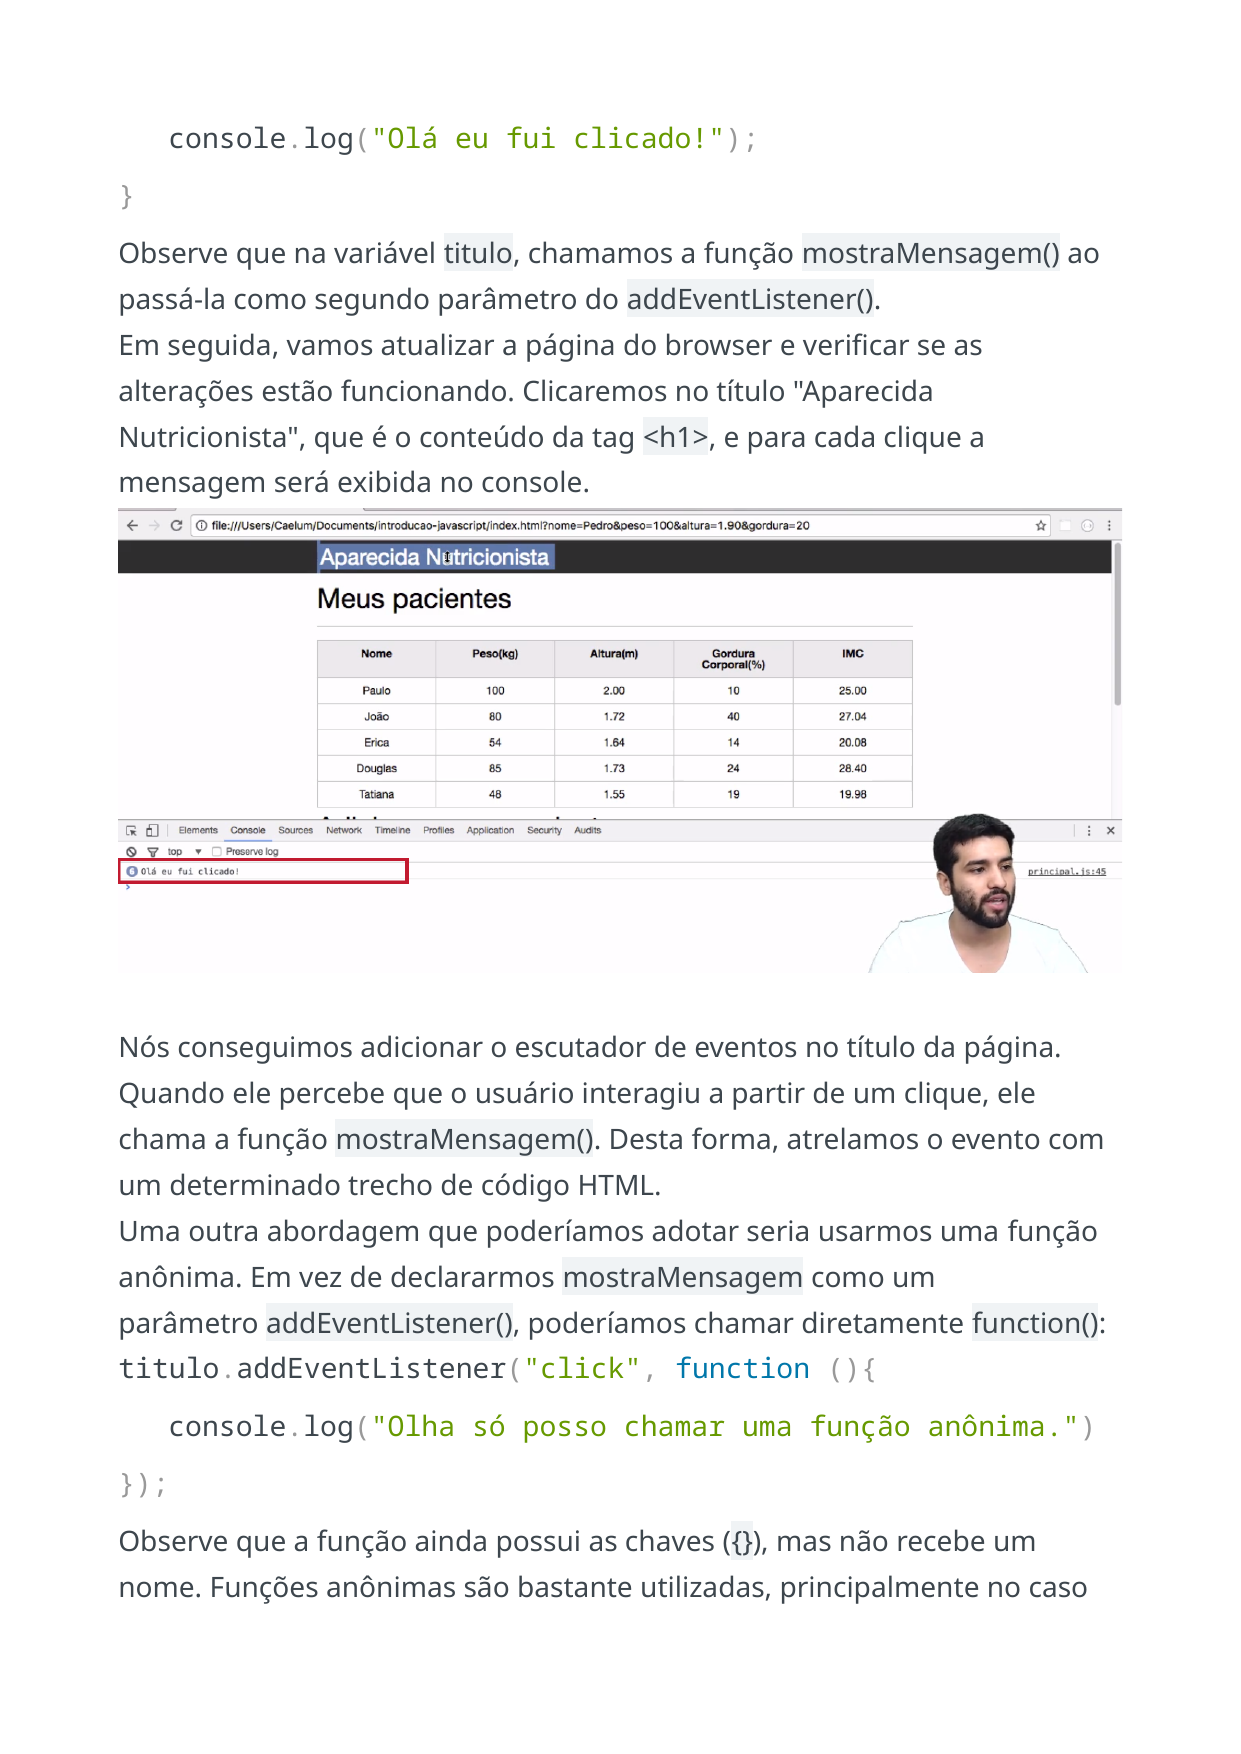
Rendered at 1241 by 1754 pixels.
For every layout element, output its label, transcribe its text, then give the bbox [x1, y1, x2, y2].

text }); [118, 1464, 1122, 1502]
text Em seguida, vamos atualizar a página do browser e verificar se as alterações estão funcionando. Clicaremos no título "Aparecida Nutricionista", que é o conteúdo da tag <h1>, e para cada clique a mensagem será exibida no console. [118, 325, 1122, 501]
picture [118, 508, 1123, 973]
text Observe que a função ainda possui as chaves ({}), mas não recebe um nome. Funções anônimas são bastante utilizadas, principalmente no caso [118, 1521, 1122, 1606]
text Uma outra abordagem que poderíamos adotar seria usarmos uma função anônima. Em vez de declararmos mostraMensagem como um parâmetro addEventListener(), poderíamos chamar diretamente function(): [118, 1211, 1122, 1341]
text titulo.addEventListener("click", function (){ [118, 1349, 1122, 1387]
text } [118, 176, 1122, 214]
text console.log("Olha só posso chamar uma função anônima.") [118, 1406, 1122, 1445]
text Nós conseguimos adicionar o escutador de eventos no título da página. Quando ele percebe que o usuário interagiu a partir de um clique, ele chama a função mostraMensagem(). Desta forma, atrelamos o evento com um determinado trecho de código HTML. [118, 1027, 1122, 1203]
text Observe que na variável titulo, chamamos a função mostraMensagem() ao passá-la como segundo parâmetro do addEventListener(). [118, 233, 1122, 317]
text console.log("Olá eu fui clicado!"); [118, 118, 1122, 156]
